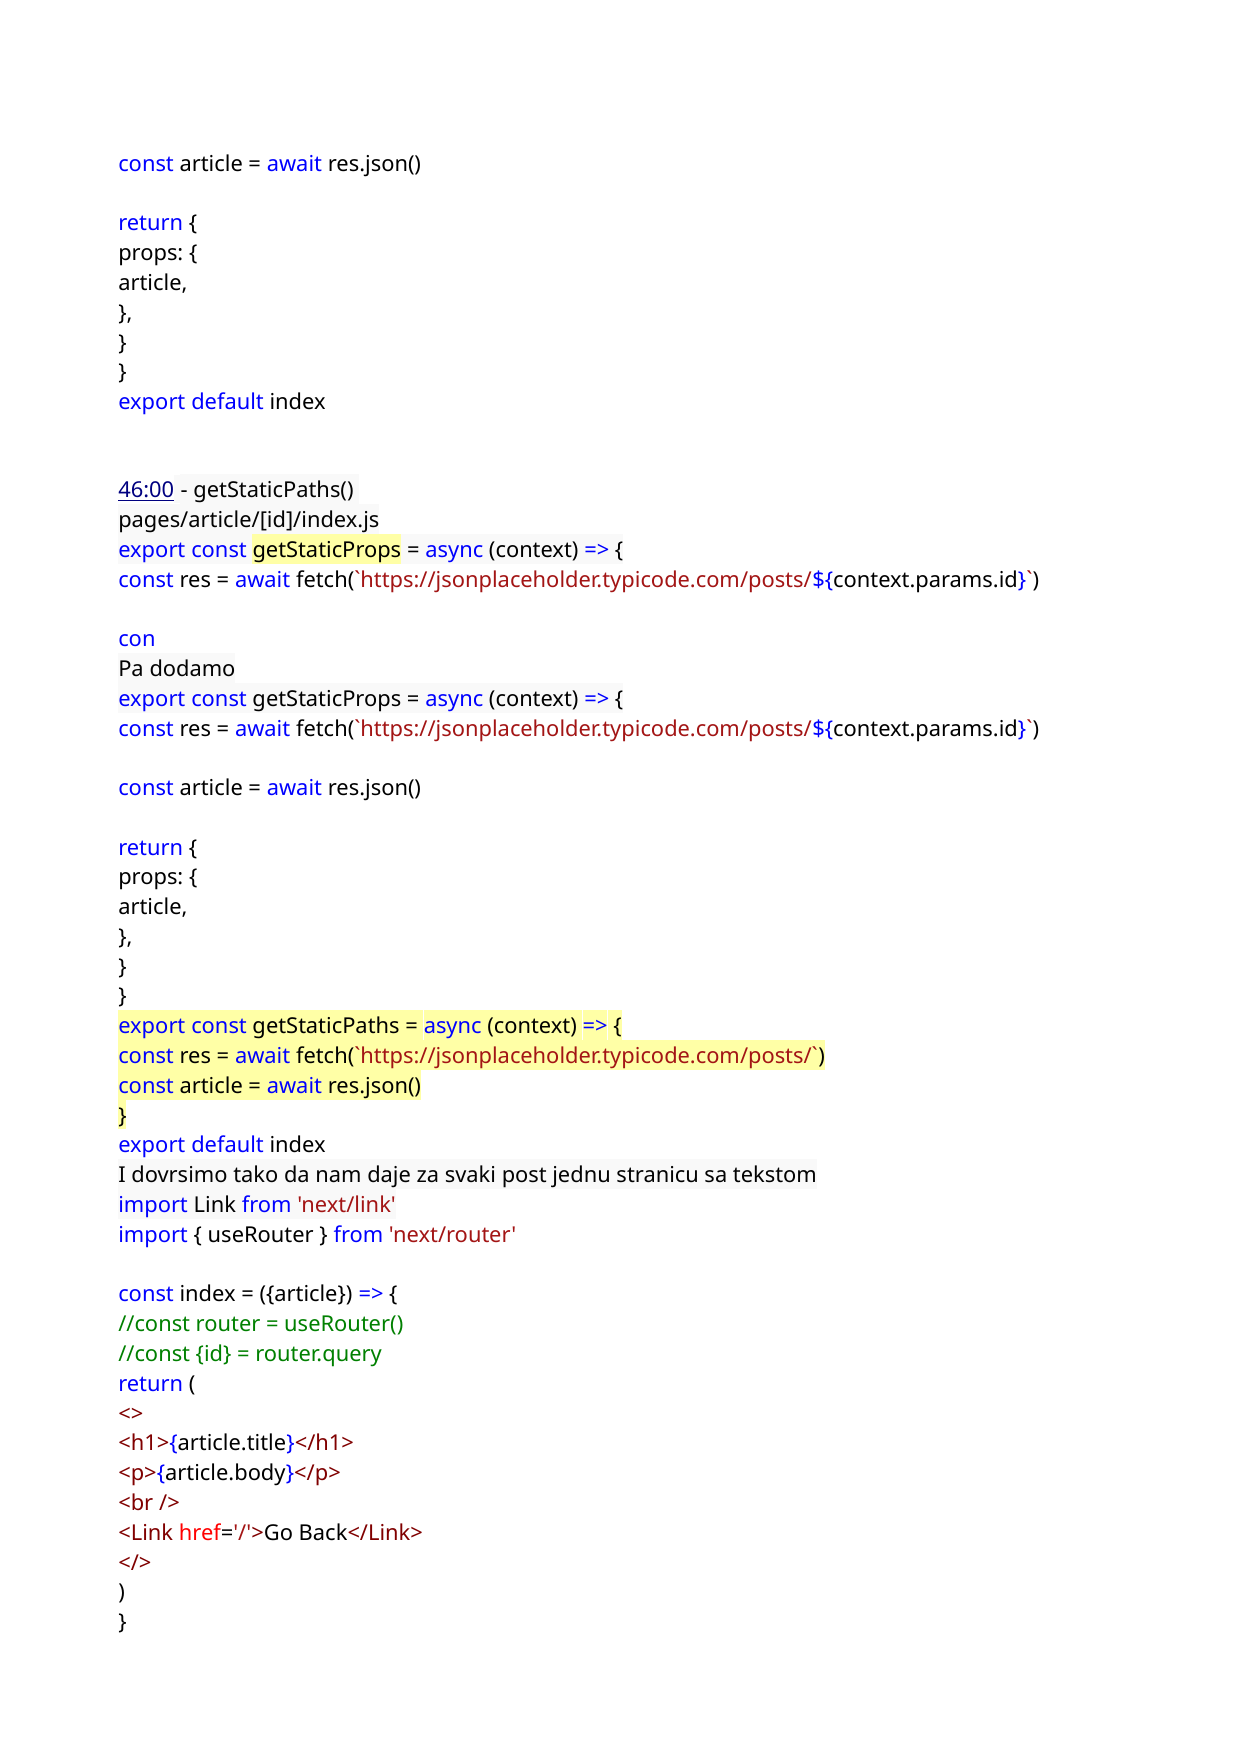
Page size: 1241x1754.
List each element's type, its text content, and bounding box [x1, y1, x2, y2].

text } [118, 951, 1122, 981]
text import { useRouter } from 'next/router' [118, 1219, 1122, 1249]
text export const getStaticProps = async (context) => { [118, 534, 1122, 564]
text article, [118, 267, 1122, 297]
text const article = await res.json() [118, 772, 1122, 802]
text export default index [118, 1129, 1122, 1159]
text }, [118, 297, 1122, 326]
text export default index [118, 386, 1122, 416]
text <Link href='/'>Go Back</Link> [118, 1517, 1122, 1546]
text const res = await fetch(`https://jsonplaceholder.typicode.com/posts/`) [118, 1040, 1122, 1070]
text props: { [118, 861, 1122, 891]
text ) [118, 1576, 1122, 1606]
text return { [118, 832, 1122, 861]
text const res = await fetch(`https://jsonplaceholder.typicode.com/posts/${context.params.id}`) [118, 564, 1122, 593]
text } [118, 356, 1122, 386]
text 46:00 - getStaticPaths() [118, 474, 1122, 504]
text return ( [118, 1368, 1122, 1397]
text //const router = useRouter() [118, 1308, 1122, 1338]
text const article = await res.json() [118, 148, 1122, 178]
text <> [118, 1397, 1122, 1427]
text } [118, 981, 1122, 1010]
text } [118, 1100, 1122, 1129]
text const res = await fetch(`https://jsonplaceholder.typicode.com/posts/${context.params.id}`) [118, 713, 1122, 742]
text I dovrsimo tako da nam daje za svaki post jednu stranicu sa tekstom [118, 1159, 1122, 1189]
text export const getStaticPaths = async (context) => { [118, 1010, 1122, 1040]
text <br /> [118, 1487, 1122, 1517]
text article, [118, 891, 1122, 921]
text <h1>{article.title}</h1> [118, 1427, 1122, 1457]
text export const getStaticProps = async (context) => { [118, 683, 1122, 713]
text } [118, 326, 1122, 356]
text const index = ({article}) => { [118, 1278, 1122, 1308]
text props: { [118, 237, 1122, 267]
text <p>{article.body}</p> [118, 1457, 1122, 1487]
text //const {id} = router.query [118, 1338, 1122, 1368]
text pages/article/[id]/index.js [118, 504, 1122, 534]
text import Link from 'next/link' [118, 1189, 1122, 1219]
text const article = await res.json() [118, 1070, 1122, 1100]
text }, [118, 921, 1122, 951]
text Pa dodamo [118, 653, 1122, 683]
text </> [118, 1546, 1122, 1576]
text con [118, 623, 1122, 653]
text } [118, 1606, 1122, 1636]
text return { [118, 207, 1122, 237]
